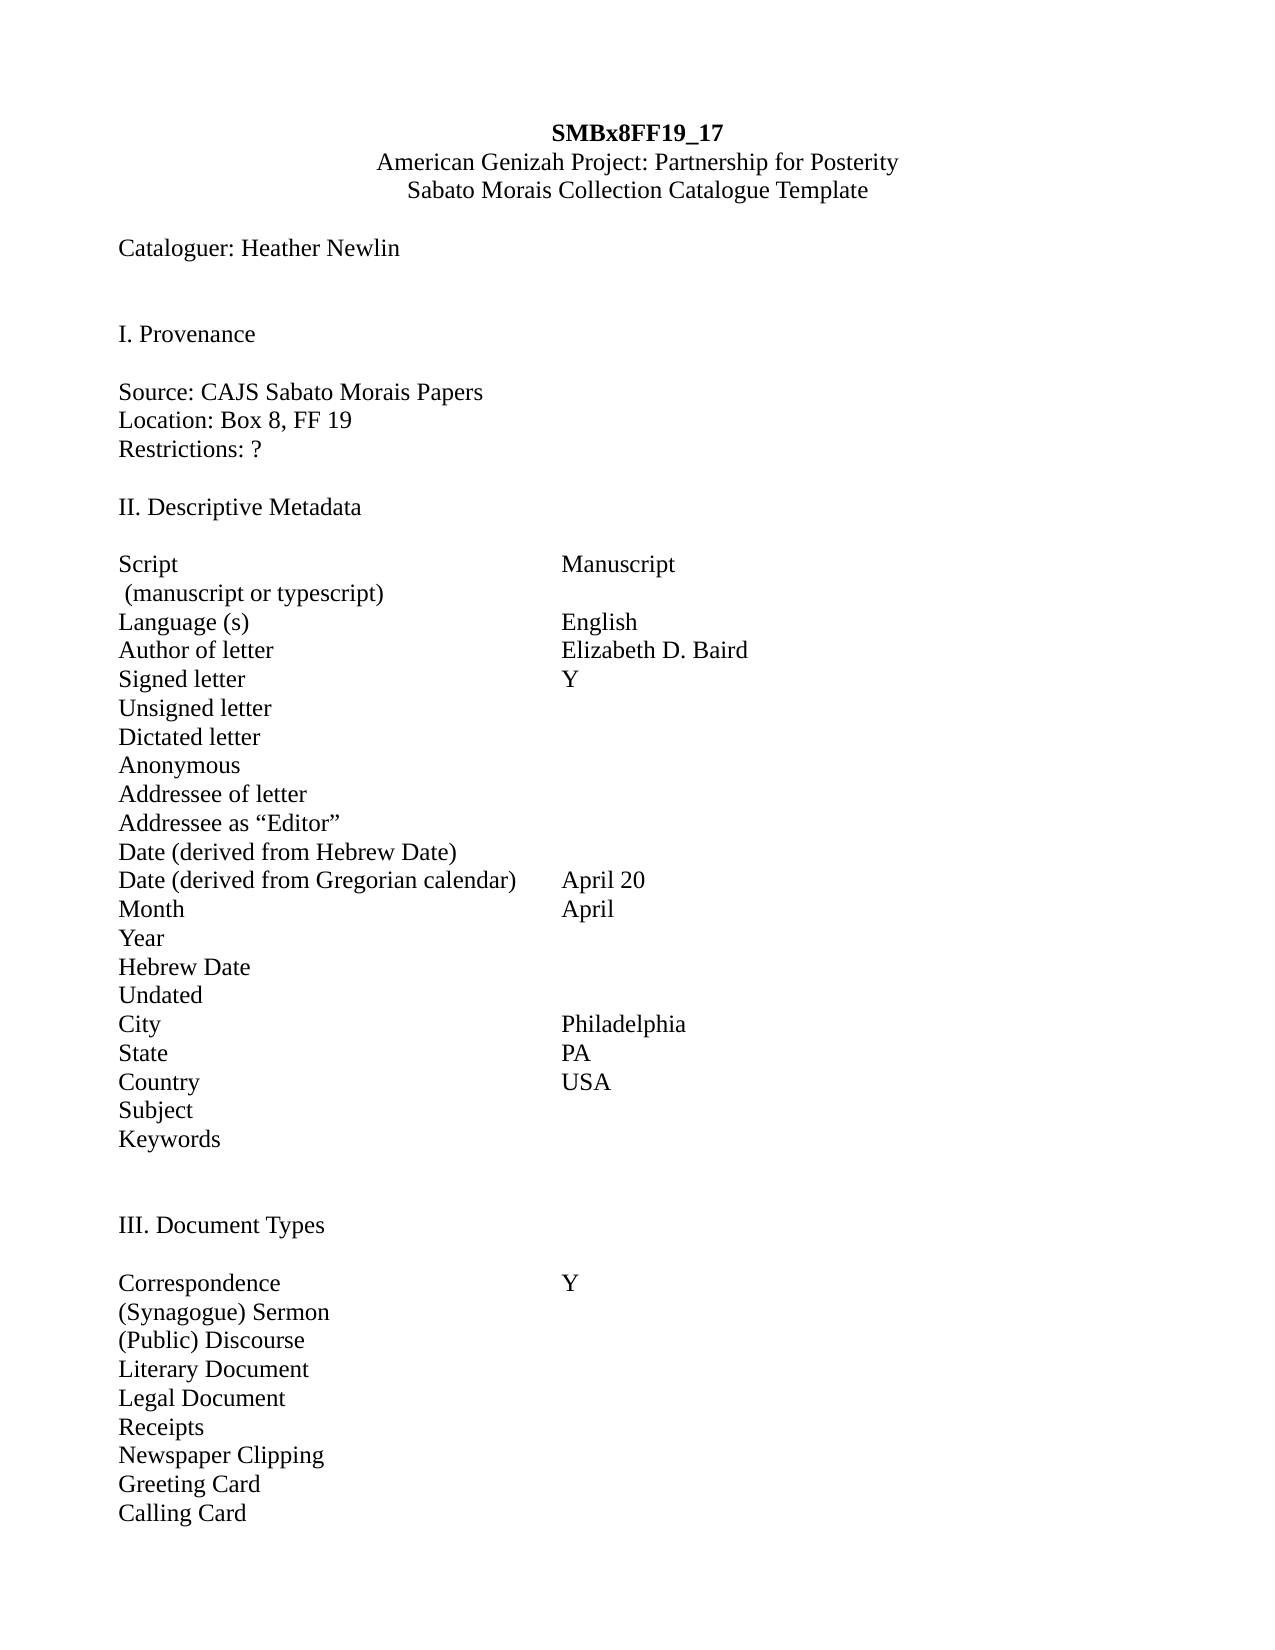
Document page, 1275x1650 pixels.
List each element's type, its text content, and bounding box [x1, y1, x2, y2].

text Language (s) English [118, 607, 1157, 636]
text Date (derived from Gregorian calendar) April 20 [118, 866, 1157, 894]
text American Genizah Project: Partnership for Posterity [118, 147, 1157, 176]
text Sabato Morais Collection Catalogue Template [118, 176, 1157, 204]
text Addressee as “Editor” [118, 808, 1157, 837]
text (Synagogue) Sermon [118, 1297, 1157, 1326]
text Year [118, 923, 1157, 952]
text Author of letter Elizabeth D. Baird [118, 636, 1157, 664]
text Country USA [118, 1067, 1157, 1096]
text Keywords [118, 1124, 1157, 1153]
text Calling Card [118, 1498, 1157, 1527]
text City Philadelphia [118, 1009, 1157, 1038]
text Location: Box 8, FF 19 [118, 406, 1157, 434]
text Month April [118, 894, 1157, 923]
text Date (derived from Hebrew Date) [118, 837, 1157, 866]
text Dictated letter [118, 722, 1157, 751]
text Subject [118, 1096, 1157, 1124]
text (manuscript or typescript) [118, 578, 1157, 607]
text Newspaper Clipping [118, 1441, 1157, 1469]
text I. Provenance [118, 319, 1157, 348]
text Hebrew Date [118, 952, 1157, 981]
text Signed letter Y [118, 664, 1157, 693]
text Addressee of letter [118, 779, 1157, 808]
text SMBx8FF19_17 [118, 118, 1157, 147]
text Legal Document [118, 1383, 1157, 1412]
text Source: CAJS Sabato Morais Papers [118, 377, 1157, 406]
text Greeting Card [118, 1469, 1157, 1498]
text Undated [118, 981, 1157, 1009]
text Literary Document [118, 1354, 1157, 1383]
text Correspondence Y [118, 1268, 1157, 1297]
text Script Manuscript [118, 549, 1157, 578]
text III. Document Types [118, 1211, 1157, 1239]
text Restrictions: ? [118, 434, 1157, 463]
text State PA [118, 1038, 1157, 1067]
text II. Descriptive Metadata [118, 492, 1157, 521]
text Unsigned letter [118, 693, 1157, 722]
text Cataloguer: Heather Newlin [118, 233, 1157, 262]
text Receipts [118, 1412, 1157, 1441]
text (Public) Discourse [118, 1326, 1157, 1354]
text Anonymous [118, 751, 1157, 779]
